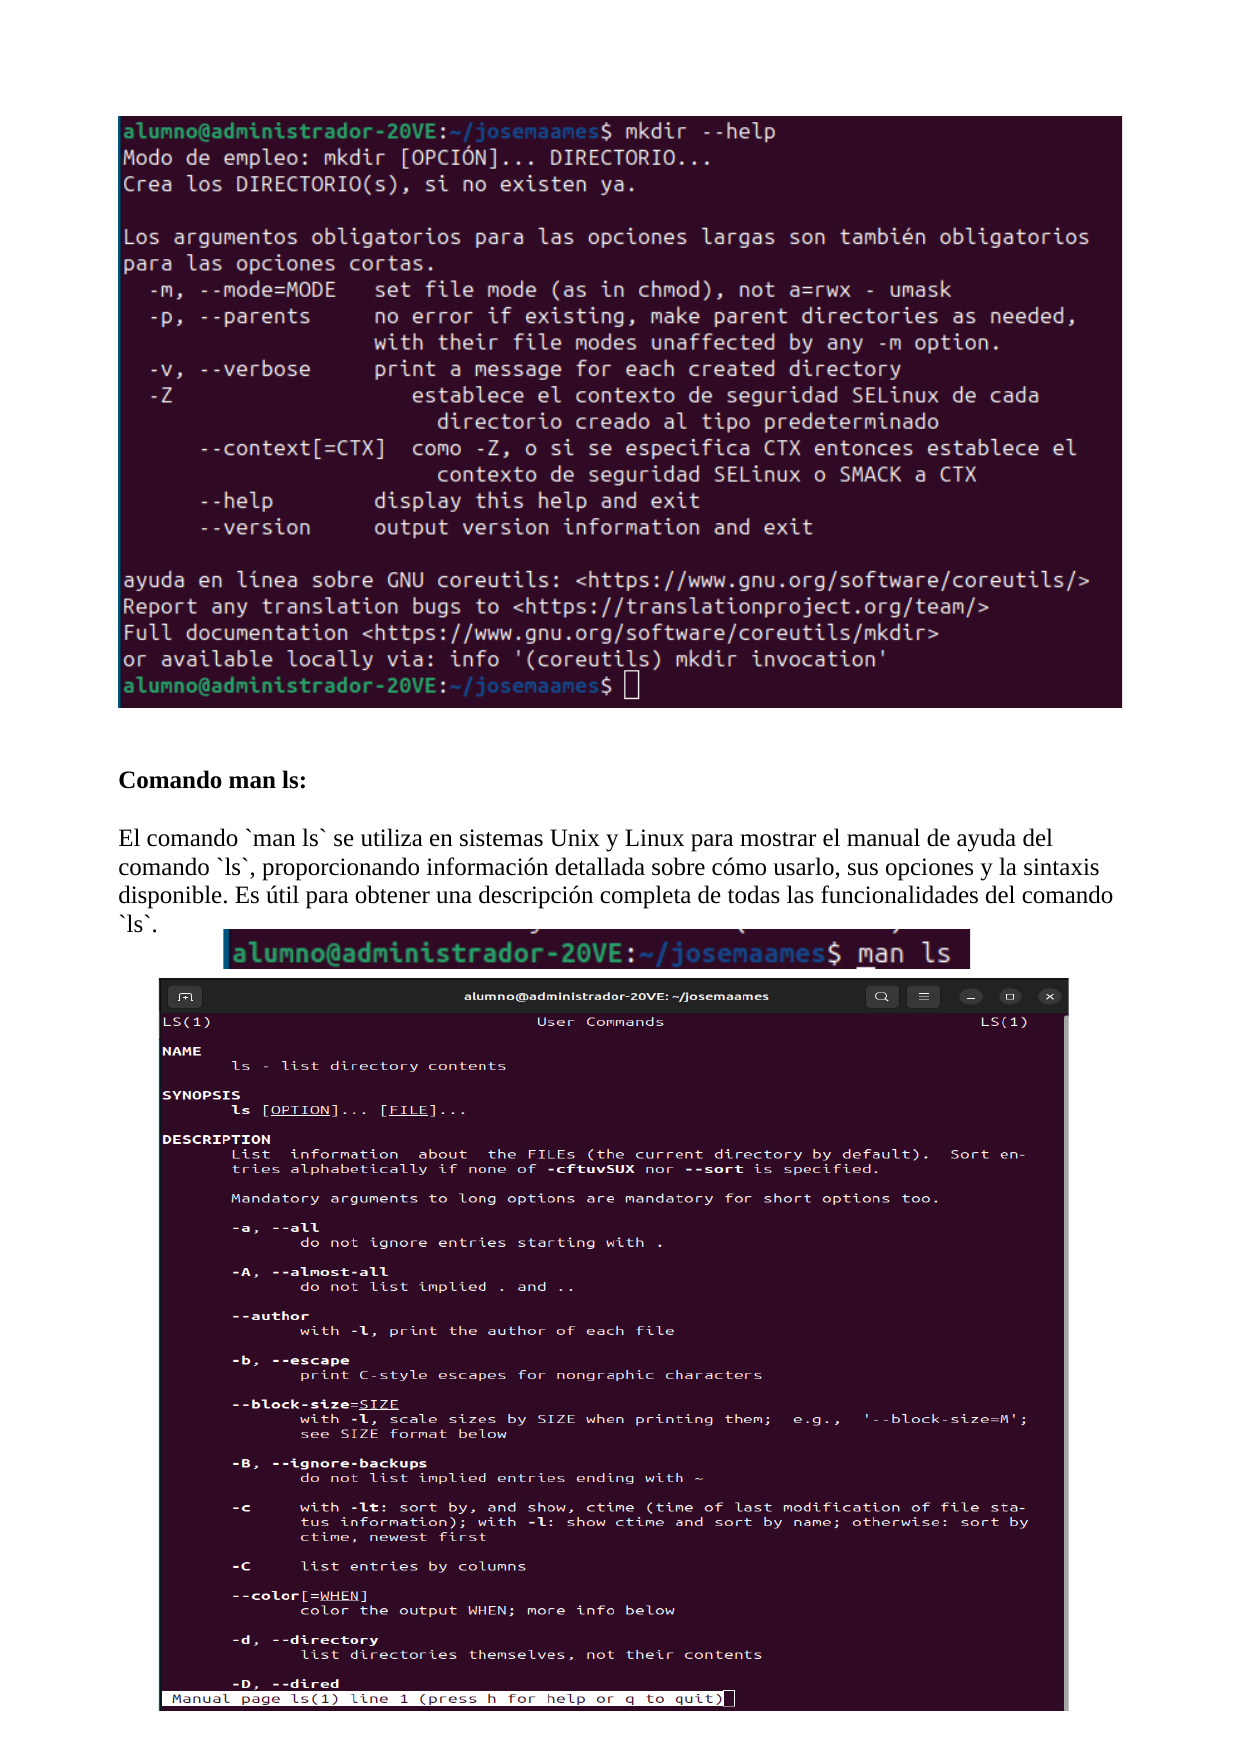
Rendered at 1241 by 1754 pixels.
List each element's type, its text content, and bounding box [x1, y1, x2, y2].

text El comando `man ls` se utiliza en sistemas Unix y Linux para mostrar el manual de ayuda del comando `ls`, proporcionando información detallada sobre cómo usarlo, sus opciones y la sintaxis disponible. Es útil para obtener una descripción completa de todas las funcionalidades del comando `ls`. [118, 823, 1122, 938]
text Comando man ls: [118, 765, 1122, 794]
